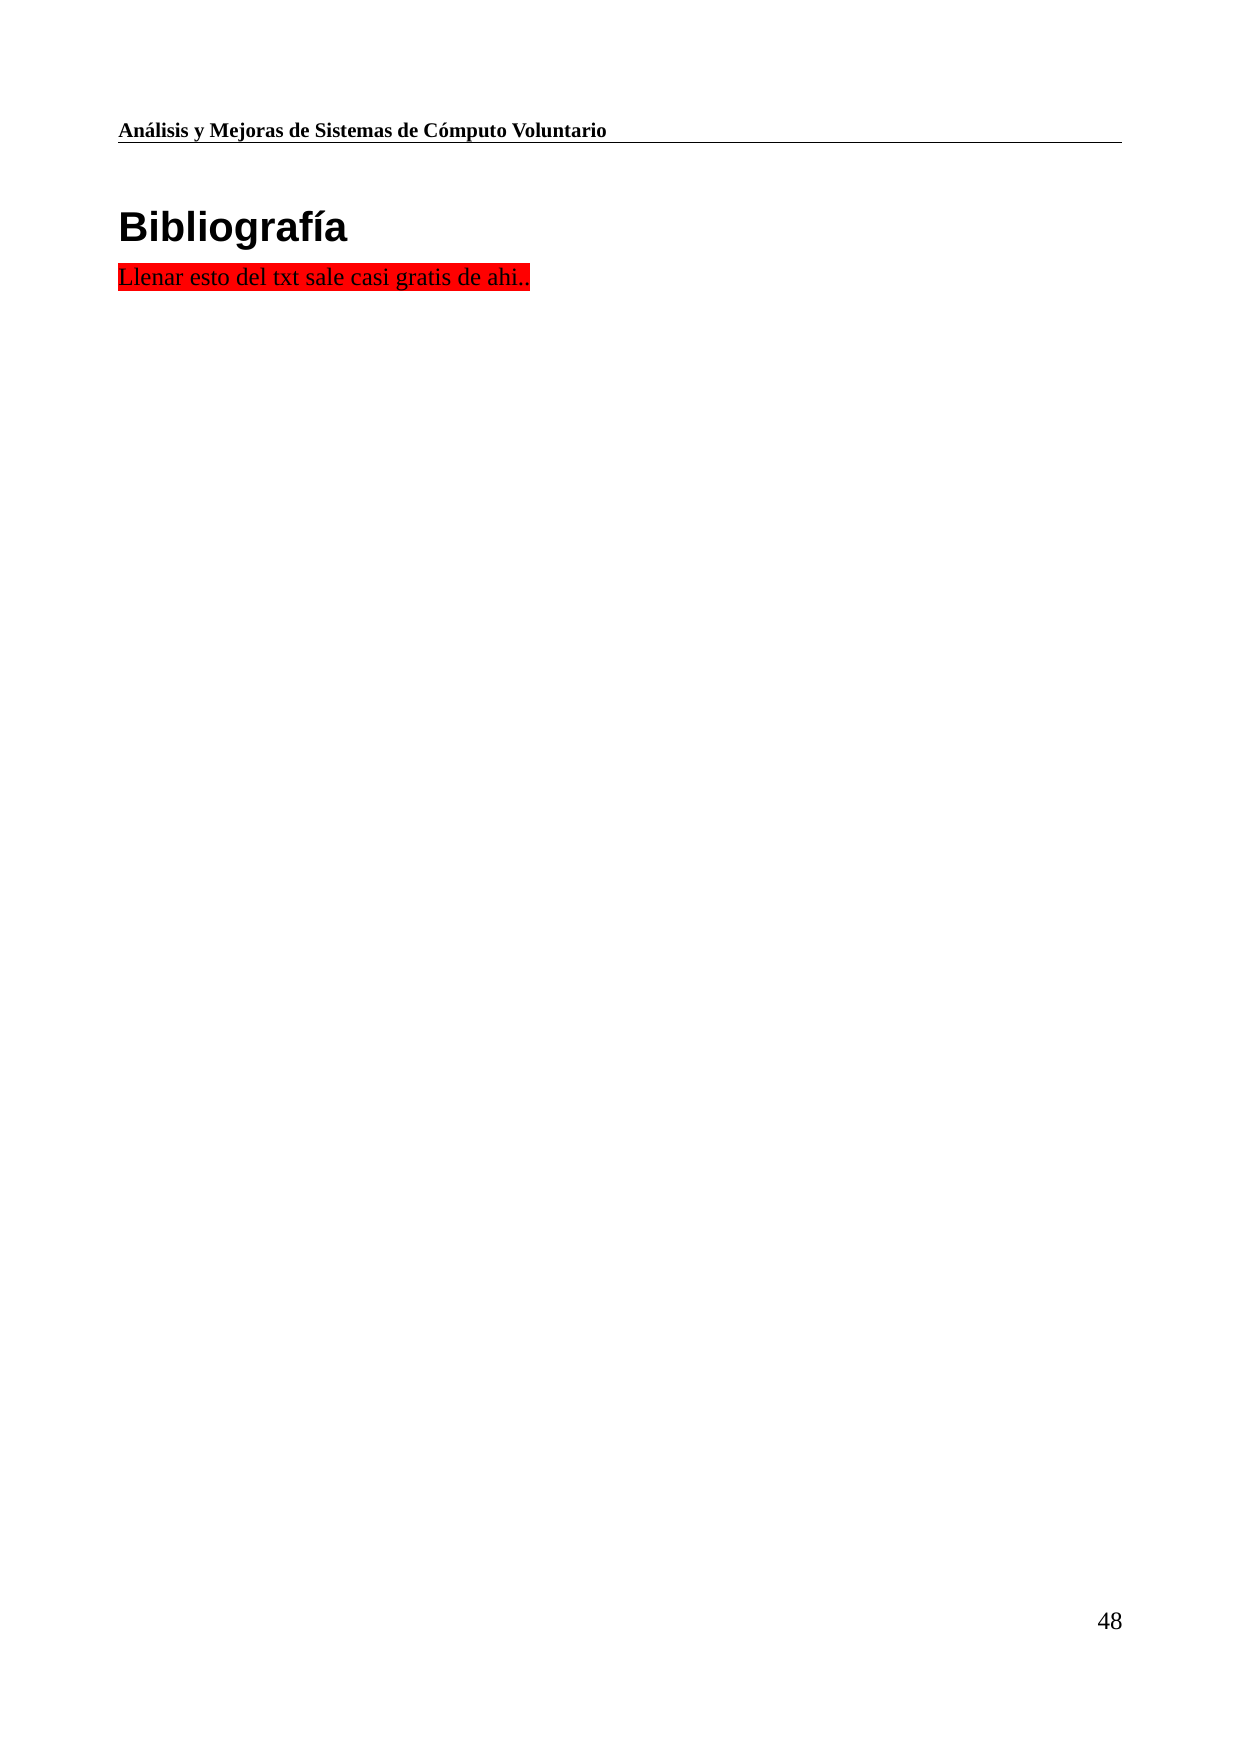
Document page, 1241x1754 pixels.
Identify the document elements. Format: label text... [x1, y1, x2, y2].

text Llenar esto del txt sale casi gratis de ahi.. [118, 262, 1122, 291]
subtitle Bibliografía [118, 202, 1122, 250]
